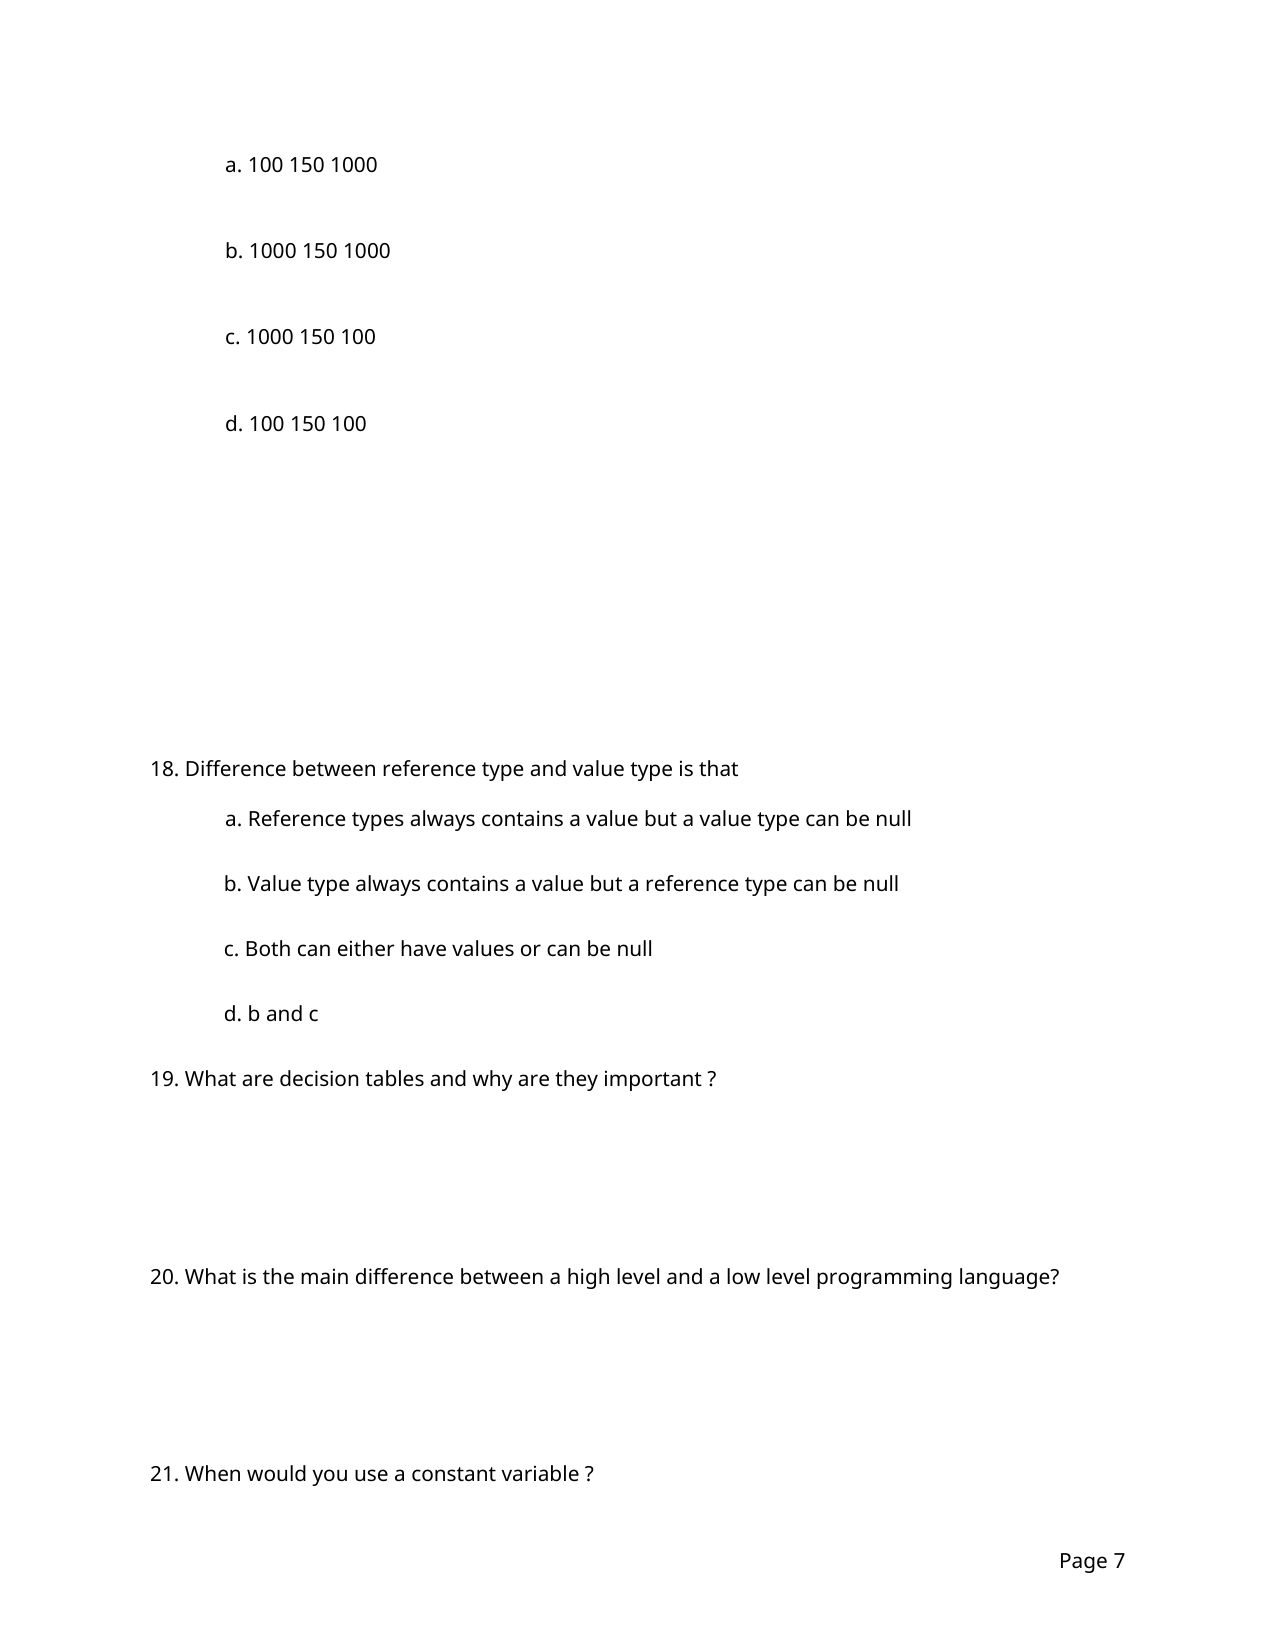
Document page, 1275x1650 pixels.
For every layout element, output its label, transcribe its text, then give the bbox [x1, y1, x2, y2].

list c. Both can either have values or can be null [194, 934, 1125, 963]
list b. Value type always contains a value but a reference type can be null [194, 869, 1125, 897]
text c. 1000 150 100 [150, 322, 1125, 388]
list d. b and c [194, 999, 1125, 1028]
text a. 100 150 1000 [150, 150, 1125, 215]
text 20. What is the main difference between a high level and a low level programming language? [150, 1262, 1125, 1291]
text d. 100 150 100 [150, 409, 1125, 437]
text b. 1000 150 1000 [150, 236, 1125, 302]
text 19. What are decision tables and why are they important ? [150, 1064, 1125, 1093]
text 18. Difference between reference type and value type is that [150, 754, 1125, 783]
text 21. When would you use a constant variable ? [150, 1459, 1125, 1488]
text a. Reference types always contains a value but a value type can be null [150, 804, 1125, 832]
